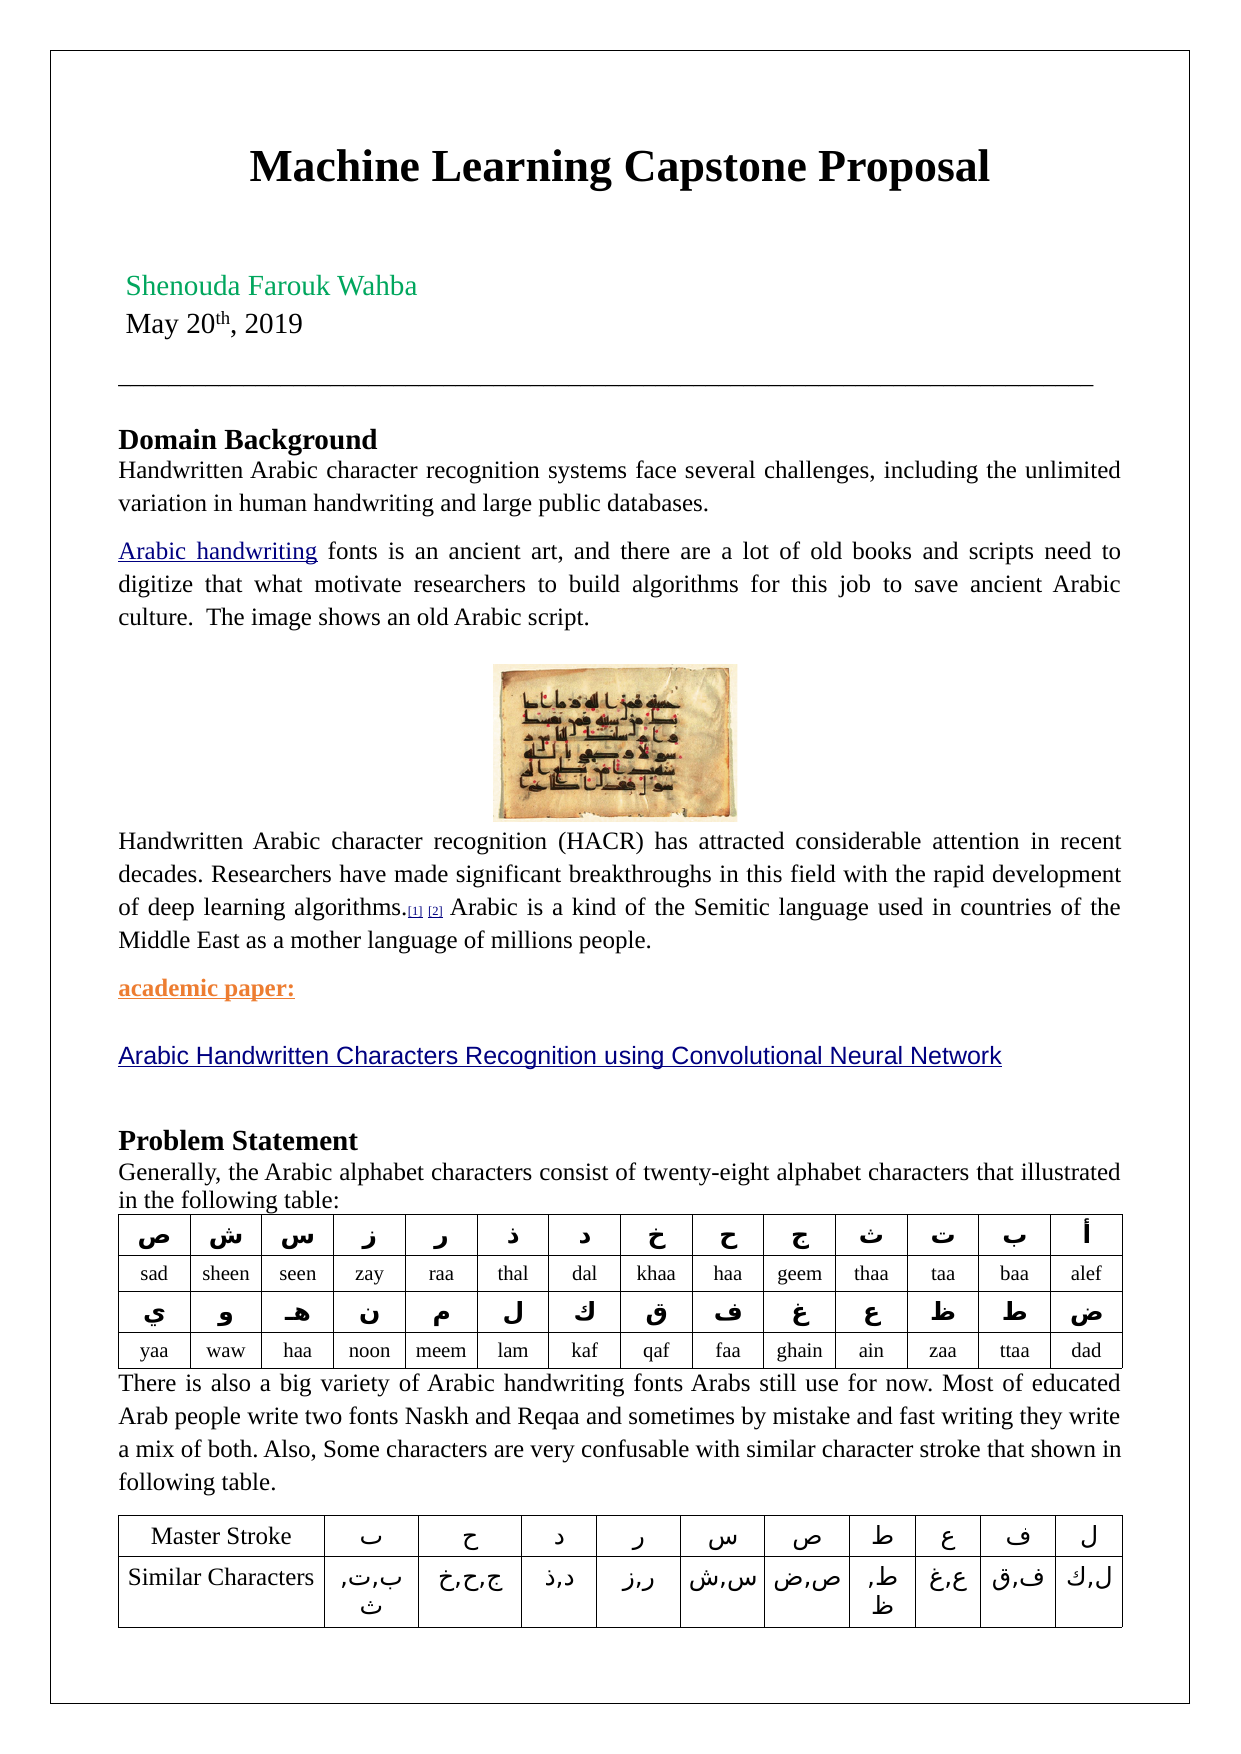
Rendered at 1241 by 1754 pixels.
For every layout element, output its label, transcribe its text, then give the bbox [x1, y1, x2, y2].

table_cell ain [836, 1333, 907, 1368]
table_cell zay [334, 1256, 405, 1291]
subtitle academic paper: [118, 973, 1122, 1002]
text Handwritten Arabic character recognition (HACR) has attracted considerable attention in recent decades. Researchers have made significant breakthroughs in this field with the rapid development of deep learning algorithms.[1] [2] Arabic is a kind of the Semitic language used in countries of the Middle East as a mother language of millions people. [118, 650, 1122, 954]
table_cell ض [1051, 1292, 1122, 1332]
table_header ط [850, 1516, 915, 1556]
subtitle Problem Statement [118, 1123, 1122, 1157]
table_cell س,ش [681, 1557, 764, 1626]
table_cell raa [406, 1256, 477, 1291]
table_cell ق [621, 1292, 692, 1332]
table_header ص [765, 1516, 849, 1556]
table_cell ttaa [979, 1333, 1050, 1368]
table_cell غ [764, 1292, 835, 1332]
table_cell kaf [549, 1333, 620, 1368]
table_cell ظ [908, 1292, 978, 1332]
subtitle Domain Background [118, 422, 1122, 455]
table_cell ي [119, 1292, 190, 1332]
table_header س [262, 1215, 333, 1255]
table_header ذ [478, 1215, 548, 1255]
table_cell ل [478, 1292, 548, 1332]
text There is also a big variety of Arabic handwriting fonts Arabs still use for now. Most of educated Arab people write two fonts Naskh and Reqaa and sometimes by mistake and fast writing they write a mix of both. Also, Some characters are very confusable with similar character stroke that shown in following table. [118, 1369, 1122, 1496]
table_cell ن [334, 1292, 405, 1332]
subtitle Arabic Handwritten Characters Recognition using Convolutional Neural Network [118, 1041, 1122, 1069]
table_header د [549, 1215, 620, 1255]
table_cell Similar Characters [119, 1557, 324, 1626]
table_header ب [979, 1215, 1050, 1255]
table_header أ [1051, 1215, 1122, 1255]
table_cell taa [908, 1256, 978, 1291]
table_cell ب,ت,ث [325, 1557, 418, 1626]
table_cell ghain [764, 1333, 835, 1368]
table_cell د,ذ [522, 1557, 596, 1626]
table_cell seen [262, 1256, 333, 1291]
subtitle Machine Learning Capstone Proposal [118, 139, 1122, 192]
table_cell sad [119, 1256, 190, 1291]
table_header ر [597, 1516, 680, 1556]
table_cell dad [1051, 1333, 1122, 1368]
table_cell noon [334, 1333, 405, 1368]
table_cell waw [191, 1333, 261, 1368]
table_cell alef [1051, 1256, 1122, 1291]
table_cell ص,ض [765, 1557, 849, 1626]
table_cell ل,ك [1056, 1557, 1122, 1626]
table_header س [681, 1516, 764, 1556]
table_header ع [916, 1516, 980, 1556]
table_header ح [419, 1516, 521, 1556]
table_cell qaf [621, 1333, 692, 1368]
table_header ش [191, 1215, 261, 1255]
text ______________________________________________________________________________ [118, 360, 1122, 388]
table_cell yaa [119, 1333, 190, 1368]
table_cell khaa [621, 1256, 692, 1291]
table_cell meem [406, 1333, 477, 1368]
text Generally, the Arabic alphabet characters consist of twenty-eight alphabet characters that illustrated in the following table: [118, 1157, 1122, 1214]
table_cell ر,ز [597, 1557, 680, 1626]
table_cell و [191, 1292, 261, 1332]
table_cell haa [262, 1333, 333, 1368]
table_cell ط,ظ [850, 1557, 915, 1626]
table_cell ج,ح,خ [419, 1557, 521, 1626]
text Handwritten Arabic character recognition systems face several challenges, including the unlimited variation in human handwriting and large public databases. [118, 455, 1122, 517]
table_cell ف [693, 1292, 763, 1332]
table_cell ف,ق [981, 1557, 1055, 1626]
table_cell ك [549, 1292, 620, 1332]
table_cell هـ [262, 1292, 333, 1332]
table_cell faa [693, 1333, 763, 1368]
table_cell geem [764, 1256, 835, 1291]
table_cell zaa [908, 1333, 978, 1368]
table_cell thaa [836, 1256, 907, 1291]
table_header ر [406, 1215, 477, 1255]
table_cell baa [979, 1256, 1050, 1291]
text Shenouda Farouk Wahba May 20th, 2019 [118, 268, 1122, 340]
table_header خ [621, 1215, 692, 1255]
table_cell sheen [191, 1256, 261, 1291]
table_header ح [693, 1215, 763, 1255]
table_cell ع,غ [916, 1557, 980, 1626]
table_header ص [119, 1215, 190, 1255]
table_header ز [334, 1215, 405, 1255]
table_header Master Stroke [119, 1516, 324, 1556]
table_header ث [836, 1215, 907, 1255]
table_header ج [764, 1215, 835, 1255]
table_cell thal [478, 1256, 548, 1291]
table_cell haa [693, 1256, 763, 1291]
table_cell ع [836, 1292, 907, 1332]
table_header ل [1056, 1516, 1122, 1556]
table_cell م [406, 1292, 477, 1332]
table_header د [522, 1516, 596, 1556]
table_cell lam [478, 1333, 548, 1368]
table_header ب [325, 1516, 418, 1556]
table_cell dal [549, 1256, 620, 1291]
text Arabic handwriting fonts is an ancient art, and there are a lot of old books and scripts need to digitize that what motivate researchers to build algorithms for this job to save ancient Arabic culture. The image shows an old Arabic script. [118, 536, 1122, 631]
table_cell ط [979, 1292, 1050, 1332]
table_header ف [981, 1516, 1055, 1556]
table_header ت [908, 1215, 978, 1255]
